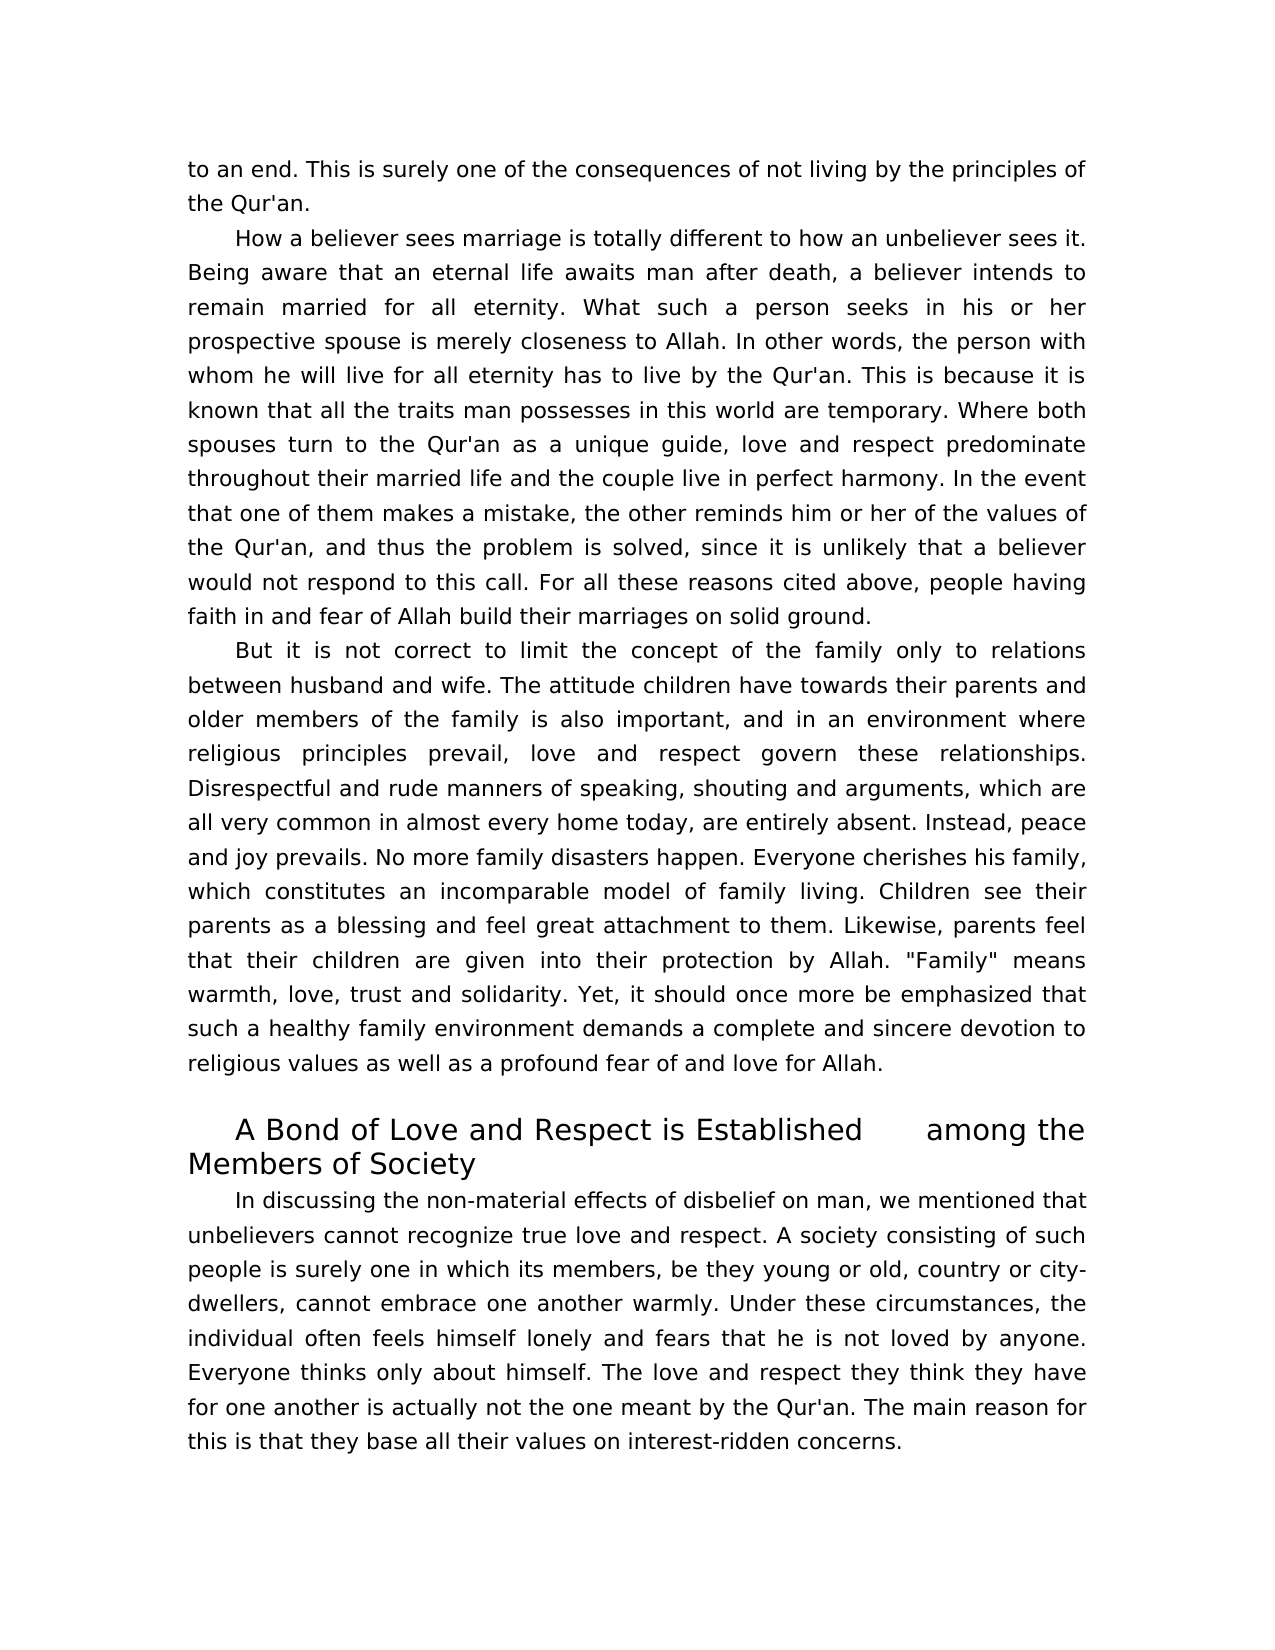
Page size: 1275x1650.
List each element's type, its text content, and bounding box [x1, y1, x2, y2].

text A Bond of Love and Respect is Established among the Members of Society [187, 1112, 1087, 1181]
text But it is not correct to limit the concept of the family only to relations between husband and wife. The attitude children have towards their parents and older members of the family is also important, and in an environment where religious principles prevail, love and respect govern these relationships. Disrespectful and rude manners of speaking, shouting and arguments, which are all very common in almost every home today, are entirely absent. Instead, peace and joy prevails. No more family disasters happen. Everyone cherishes his family, which constitutes an incomparable model of family living. Children see their parents as a blessing and feel great attachment to them. Likewise, parents feel that their children are given into their protection by Allah. "Family" means warmth, love, trust and solidarity. Yet, it should once more be emphasized that such a healthy family environment demands a complete and sincere devotion to religious values as well as a profound fear of and love for Allah. [187, 631, 1087, 1078]
text to an end. This is surely one of the consequences of not living by the principles of the Qur'an. [187, 150, 1087, 219]
text How a believer sees marriage is totally different to how an unbeliever sees it. Being aware that an eternal life awaits man after death, a believer intends to remain married for all eternity. What such a person seeks in his or her prospective spouse is merely closeness to Allah. In other words, the person with whom he will live for all eternity has to live by the Qur'an. This is because it is known that all the traits man possesses in this world are temporary. Where both spouses turn to the Qur'an as a unique guide, love and respect predominate throughout their married life and the couple live in perfect harmony. In the event that one of them makes a mistake, the other reminds him or her of the values of the Qur'an, and thus the problem is solved, since it is unlikely that a believer would not respond to this call. For all these reasons cited above, people having faith in and fear of Allah build their marriages on solid ground. [187, 219, 1087, 631]
text In discussing the non-material effects of disbelief on man, we mentioned that unbelievers cannot recognize true love and respect. A society consisting of such people is surely one in which its members, be they young or old, country or city-dwellers, cannot embrace one another warmly. Under these circumstances, the individual often feels himself lonely and fears that he is not loved by anyone. Everyone thinks only about himself. The love and respect they think they have for one another is actually not the one meant by the Qur'an. The main reason for this is that they base all their values on interest-ridden concerns. [187, 1181, 1087, 1456]
